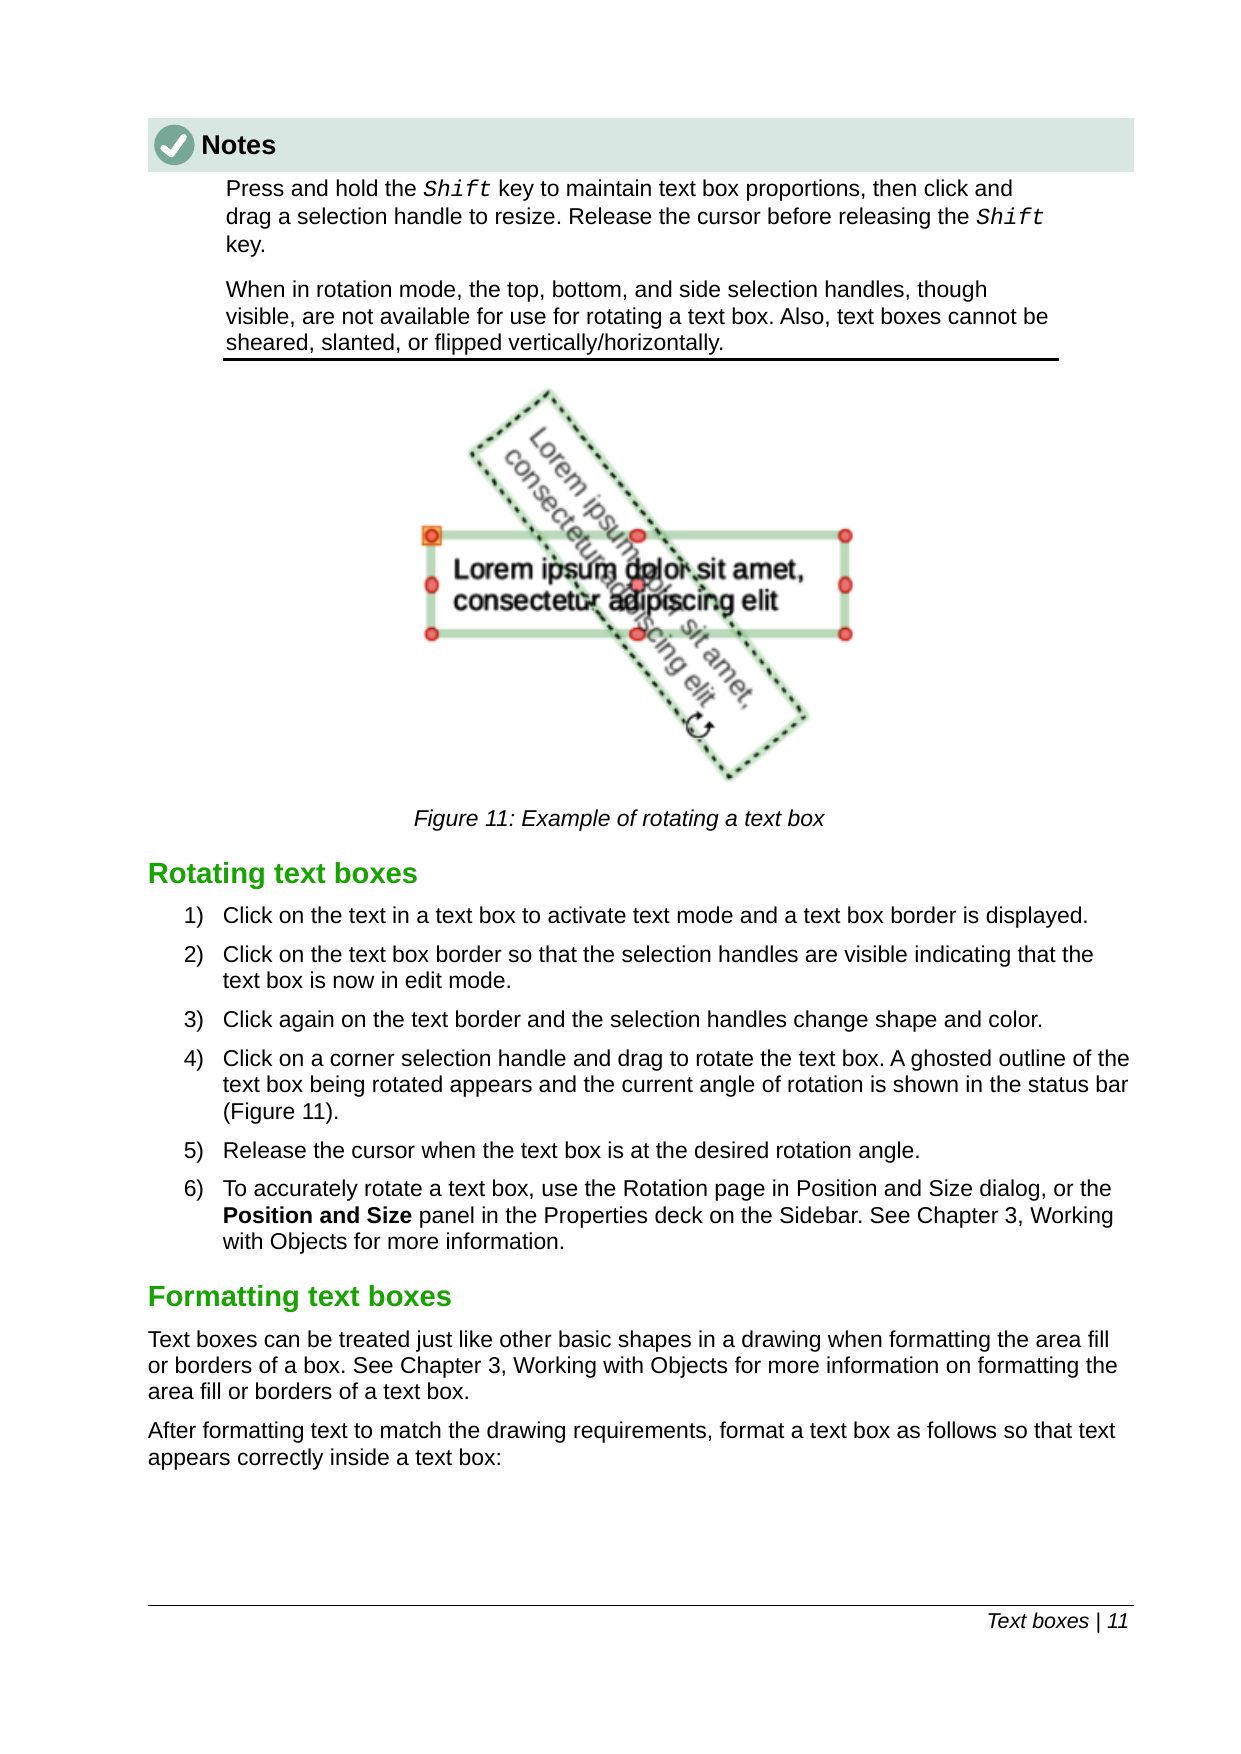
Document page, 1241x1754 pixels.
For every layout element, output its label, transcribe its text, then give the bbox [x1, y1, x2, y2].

list Release the cursor when the text box is at the desired rotation angle. [204, 1137, 1134, 1163]
text When in rotation mode, the top, bottom, and side selection handles, though visible, are not available for use for rotating a text box. Also, text boxes cannot be sheared, slanted, or flipped vertically/horizontally. [223, 273, 1059, 358]
list Click on a corner selection handle and drag to rotate the text box. A ghosted outline of the text box being rotated appears and the current angle of rotation is shown in the status bar (Figure 11). [204, 1045, 1134, 1124]
list Click on the text box border so that the selection handles are visible indicating that the text box is now in edit mode. [204, 941, 1134, 994]
text Press and hold the Shift key to maintain text box proportions, then click and drag a selection handle to resize. Release the cursor before releasing the Shift key. [223, 172, 1059, 258]
text After formatting text to match the drawing requirements, format a text box as follows so that text appears correctly inside a text box: [148, 1417, 1134, 1470]
subtitle Rotating text boxes [148, 856, 1134, 889]
list Click again on the text border and the selection handles change shape and color. [204, 1006, 1134, 1032]
text Text boxes can be treated just like other basic shapes in a drawing when formatting the area fill or borders of a box. See Chapter 3, Working with Objects for more information on formatting the area fill or borders of a text box. [148, 1326, 1134, 1404]
list To accurately rotate a text box, use the Rotation page in Position and Size dialog, or the Position and Size panel in the Properties deck on the Sidebar. See Chapter 3, Working with Objects for more information. [204, 1175, 1134, 1254]
subtitle Formatting text boxes [148, 1279, 1134, 1313]
picture [413, 379, 869, 793]
text Figure 11: Example of rotating a text box [413, 805, 868, 831]
subtitle Notes [148, 118, 1134, 172]
list Click on the text in a text box to activate text mode and a text box border is displayed. [204, 902, 1134, 928]
